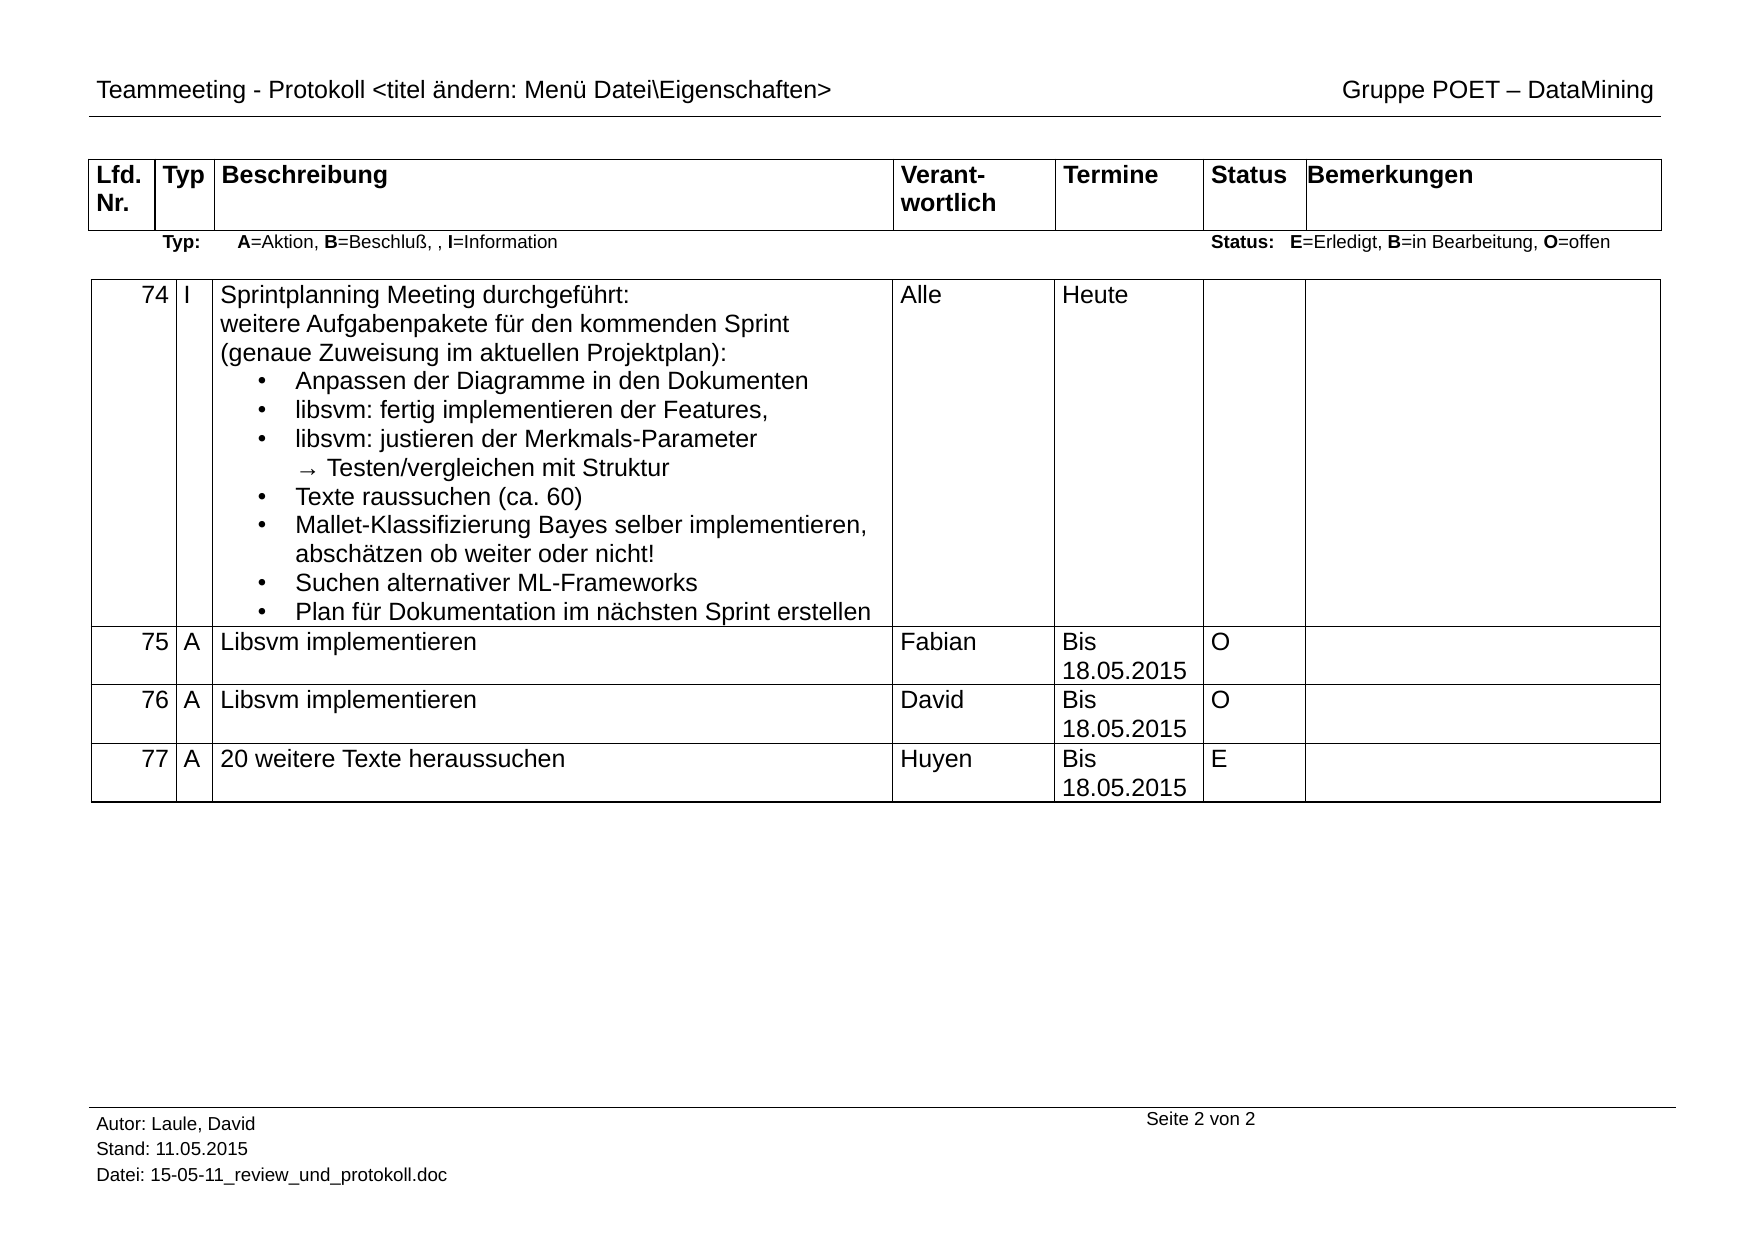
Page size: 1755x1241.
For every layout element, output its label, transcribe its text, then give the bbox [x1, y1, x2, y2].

table_cell [1204, 280, 1305, 626]
table_cell A [177, 627, 212, 684]
table_cell [1306, 627, 1660, 684]
table_cell 77 [92, 744, 176, 801]
table_cell A [177, 744, 212, 801]
table_cell 75 [92, 627, 176, 684]
table_cell [1306, 744, 1660, 801]
table_cell Bis 18.05.2015 [1055, 627, 1203, 684]
table_cell O [1204, 685, 1305, 743]
table_cell [1306, 685, 1660, 743]
table_cell 76 [92, 685, 176, 743]
table_cell Libsvm implementieren [213, 685, 892, 743]
table_cell E [1204, 744, 1305, 801]
table_cell Fabian [893, 627, 1054, 684]
table_cell Bis 18.05.2015 [1055, 685, 1203, 743]
table_cell O [1204, 627, 1305, 684]
table_cell Huyen [893, 744, 1054, 801]
table_cell Libsvm implementieren [213, 627, 892, 684]
table_cell Heute [1055, 280, 1203, 626]
table_cell A [177, 685, 212, 743]
table_cell 74 [92, 280, 176, 626]
table_cell 20 weitere Texte heraussuchen [213, 744, 892, 801]
table_cell Sprintplanning Meeting durchgeführt: weitere Aufgabenpakete für den kommenden Sprint (genaue Zuweisung im aktuellen Projektplan): Anpassen der Diagramme in den Dokumenten libsvm: fertig implementieren der Features, libsvm: justieren der Merkmals-Parameter → Testen/vergleichen mit Struktur Texte raussuchen (ca. 60) Mallet-Klassifizierung Bayes selber implementieren, abschätzen ob weiter oder nicht! Suchen alternativer ML-Frameworks Plan für Dokumentation im nächsten Sprint erstellen [213, 280, 892, 626]
table_cell I [177, 280, 212, 626]
table_cell Bis 18.05.2015 [1055, 744, 1203, 801]
table_cell Alle [893, 280, 1054, 626]
table_cell [1306, 280, 1660, 626]
table_cell David [893, 685, 1054, 743]
